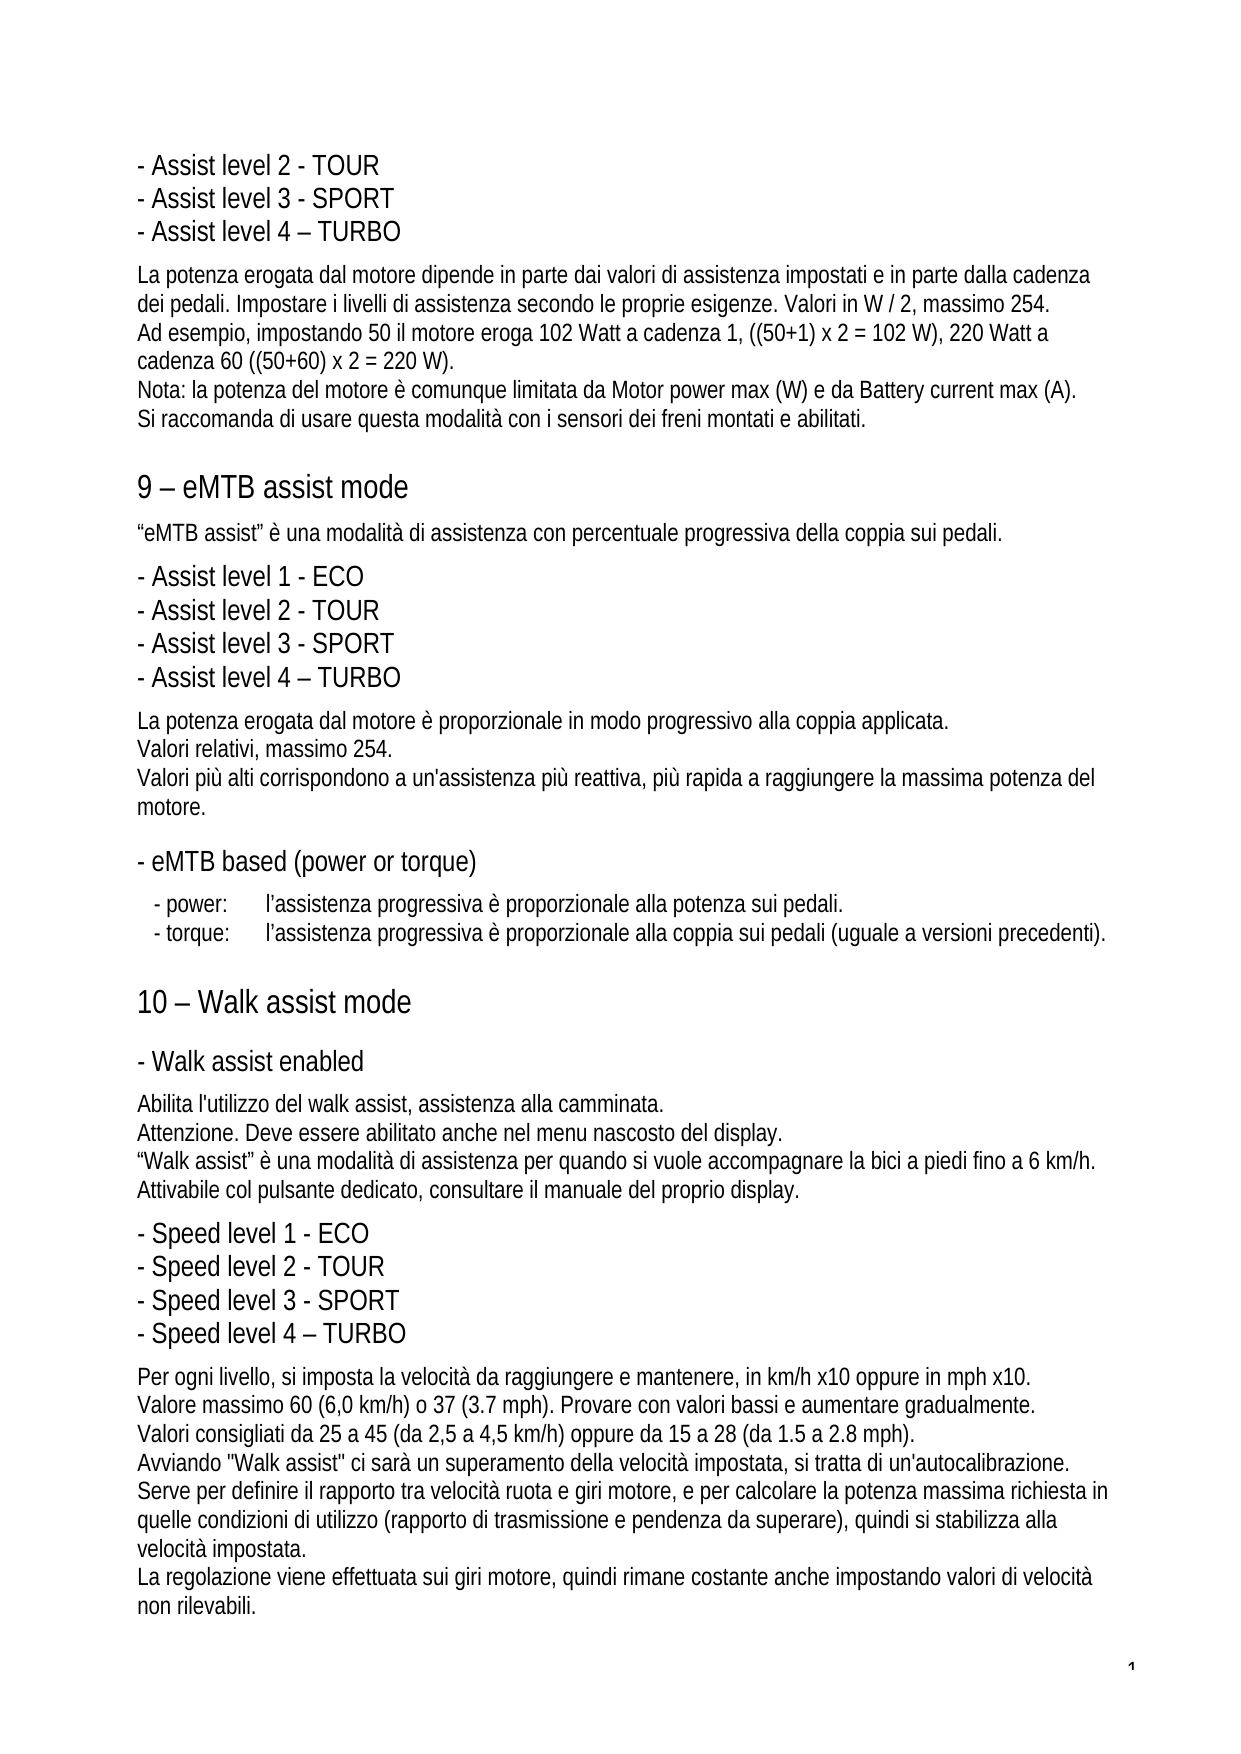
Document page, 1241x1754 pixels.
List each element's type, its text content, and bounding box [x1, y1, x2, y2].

text Attenzione. Deve essere abilitato anche nel menu nascosto del display. [137, 1118, 1122, 1146]
text La potenza erogata dal motore è proporzionale in modo progressivo alla coppia applicata. [137, 706, 1122, 734]
text Ad esempio, impostando 50 il motore eroga 102 Watt a cadenza 1, ((50+1) x 2 = 102 W), 220 Watt a cadenza 60 ((50+60) x 2 = 220 W). [137, 318, 1122, 375]
text - Speed level 4 – TURBO [137, 1316, 1122, 1350]
text La potenza erogata dal motore dipende in parte dai valori di assistenza impostati e in parte dalla cadenza dei pedali. Impostare i livelli di assistenza secondo le proprie esigenze. Valori in W / 2, massimo 254. [137, 260, 1122, 318]
text - Assist level 2 - TOUR [137, 593, 1122, 626]
text - power: l’assistenza progressiva è proporzionale alla potenza sui pedali. [153, 889, 1122, 918]
text Valori consigliati da 25 a 45 (da 2,5 a 4,5 km/h) oppure da 15 a 28 (da 1.5 a 2.8 mph). [137, 1419, 1122, 1448]
text - Assist level 1 - ECO [137, 559, 1122, 593]
text - Assist level 3 - SPORT [137, 181, 1122, 214]
text - Assist level 3 - SPORT [137, 626, 1122, 660]
text - Walk assist enabled [137, 1044, 1122, 1077]
text Nota: la potenza del motore è comunque limitata da Motor power max (W) e da Battery current max (A). [137, 375, 1122, 404]
text 9 – eMTB assist mode [137, 468, 1122, 506]
text Avviando "Walk assist" ci sarà un superamento della velocità impostata, si tratta di un'autocalibrazione. [137, 1448, 1122, 1476]
text Valore massimo 60 (6,0 km/h) o 37 (3.7 mph). Provare con valori bassi e aumentare gradualmente. [137, 1390, 1122, 1419]
text La regolazione viene effettuata sui giri motore, quindi rimane costante anche impostando valori di velocità non rilevabili. [137, 1562, 1122, 1619]
text - eMTB based (power or torque) [137, 844, 1122, 877]
text “Walk assist” è una modalità di assistenza per quando si vuole accompagnare la bici a piedi fino a 6 km/h. [137, 1146, 1122, 1175]
text - Assist level 4 – TURBO [137, 214, 1122, 248]
text - Assist level 2 - TOUR [137, 148, 1122, 181]
text Si raccomanda di usare questa modalità con i sensori dei freni montati e abilitati. [137, 404, 1122, 432]
text - Speed level 1 - ECO [137, 1216, 1122, 1249]
text “eMTB assist” è una modalità di assistenza con percentuale progressiva della coppia sui pedali. [137, 518, 1122, 547]
text Valori relativi, massimo 254. [137, 734, 1122, 763]
text Serve per definire il rapporto tra velocità ruota e giri motore, e per calcolare la potenza massima richiesta in quelle condizioni di utilizzo (rapporto di trasmissione e pendenza da superare), quindi si stabilizza alla velocità impostata. [137, 1476, 1122, 1562]
text 10 – Walk assist mode [137, 982, 1122, 1020]
text Per ogni livello, si imposta la velocità da raggiungere e mantenere, in km/h x10 oppure in mph x10. [137, 1362, 1122, 1390]
text - Assist level 4 – TURBO [137, 660, 1122, 693]
text Valori più alti corrispondono a un'assistenza più reattiva, più rapida a raggiungere la massima potenza del motore. [137, 763, 1122, 820]
text Abilita l'utilizzo del walk assist, assistenza alla camminata. [137, 1089, 1122, 1118]
text Attivabile col pulsante dedicato, consultare il manuale del proprio display. [137, 1175, 1122, 1204]
text - torque: l’assistenza progressiva è proporzionale alla coppia sui pedali (uguale a versioni precedenti). [153, 918, 1122, 947]
text - Speed level 3 - SPORT [137, 1283, 1122, 1316]
text - Speed level 2 - TOUR [137, 1249, 1122, 1283]
